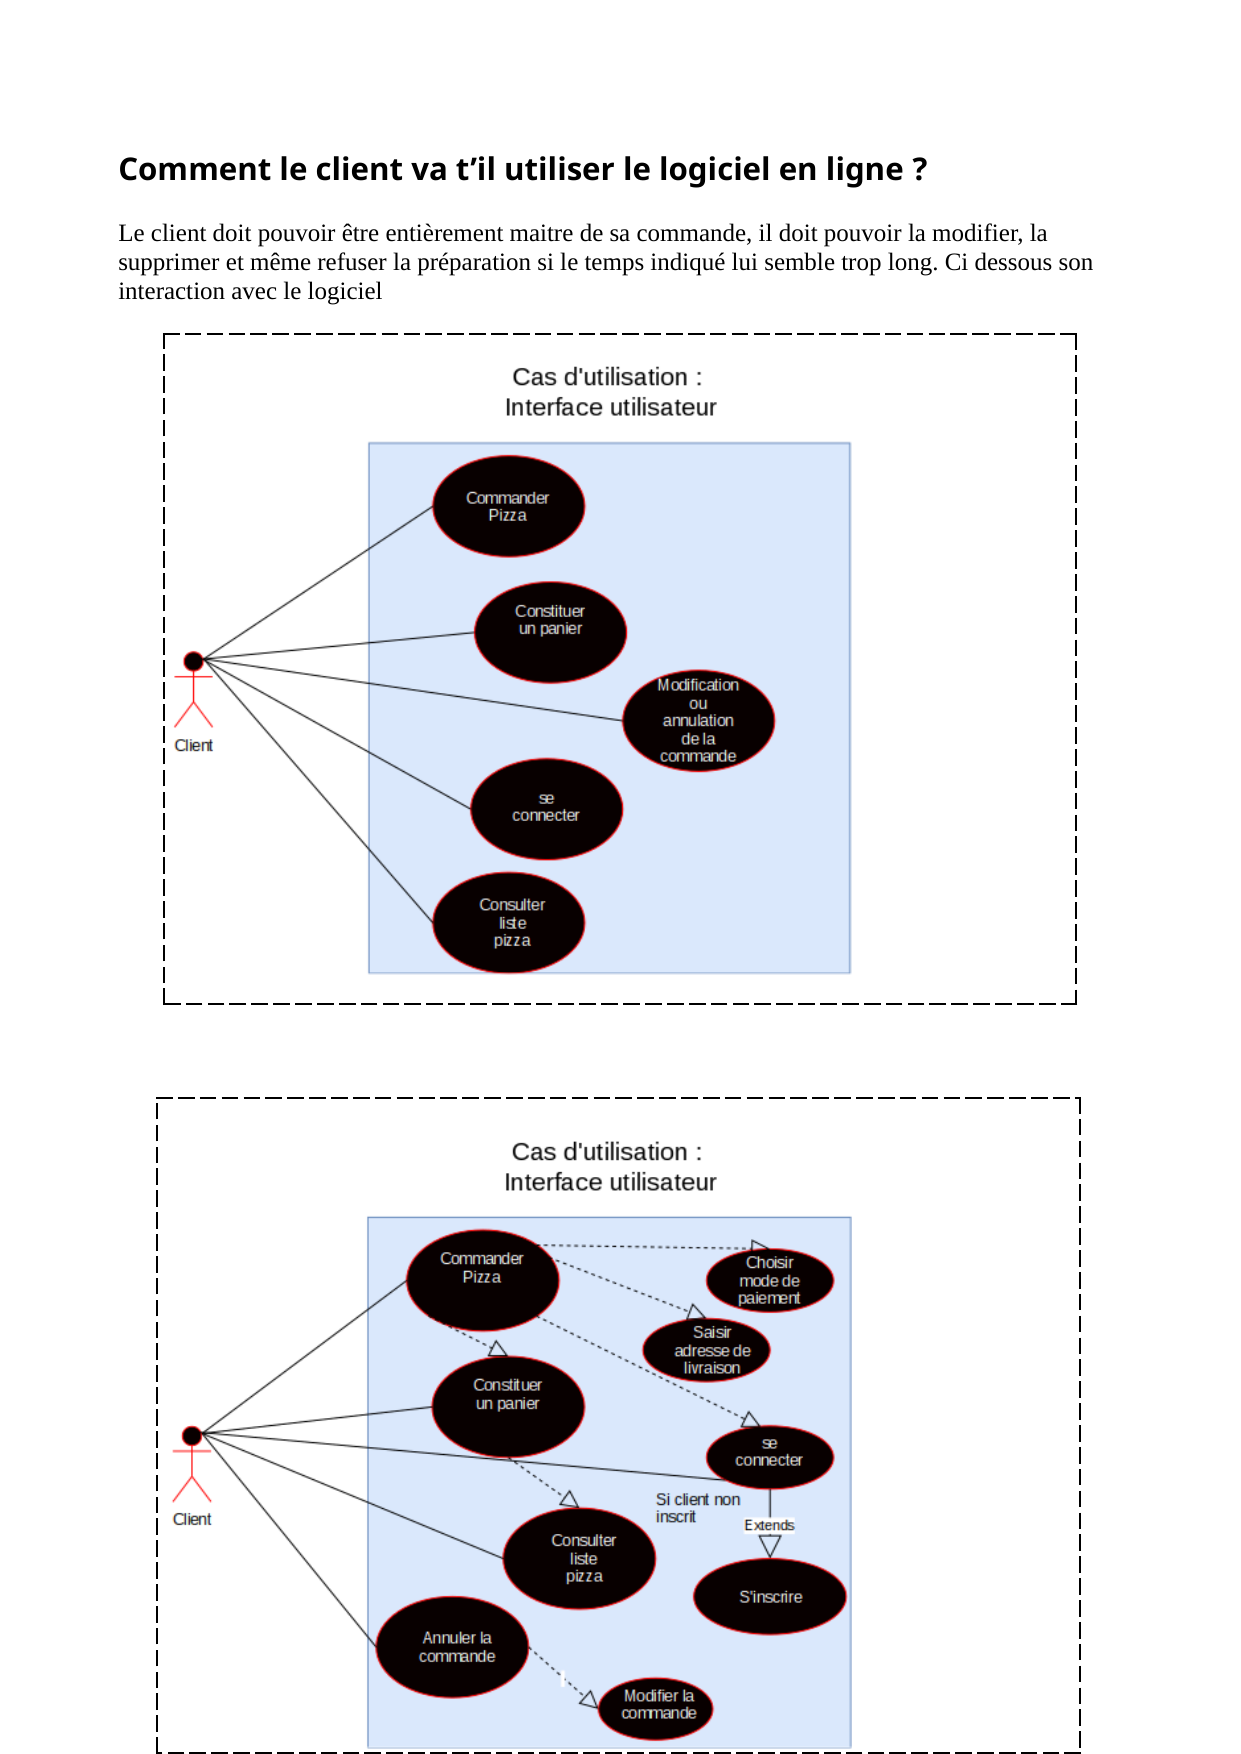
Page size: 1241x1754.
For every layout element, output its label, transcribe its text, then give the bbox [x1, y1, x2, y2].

text Le client doit pouvoir être entièrement maitre de sa commande, il doit pouvoir la modifier, la supprimer et même refuser la préparation si le temps indiqué lui semble trop long. Ci dessous son interaction avec le logiciel [118, 218, 1122, 304]
text Comment le client va t’il utiliser le logiciel en ligne ? [118, 147, 1122, 189]
